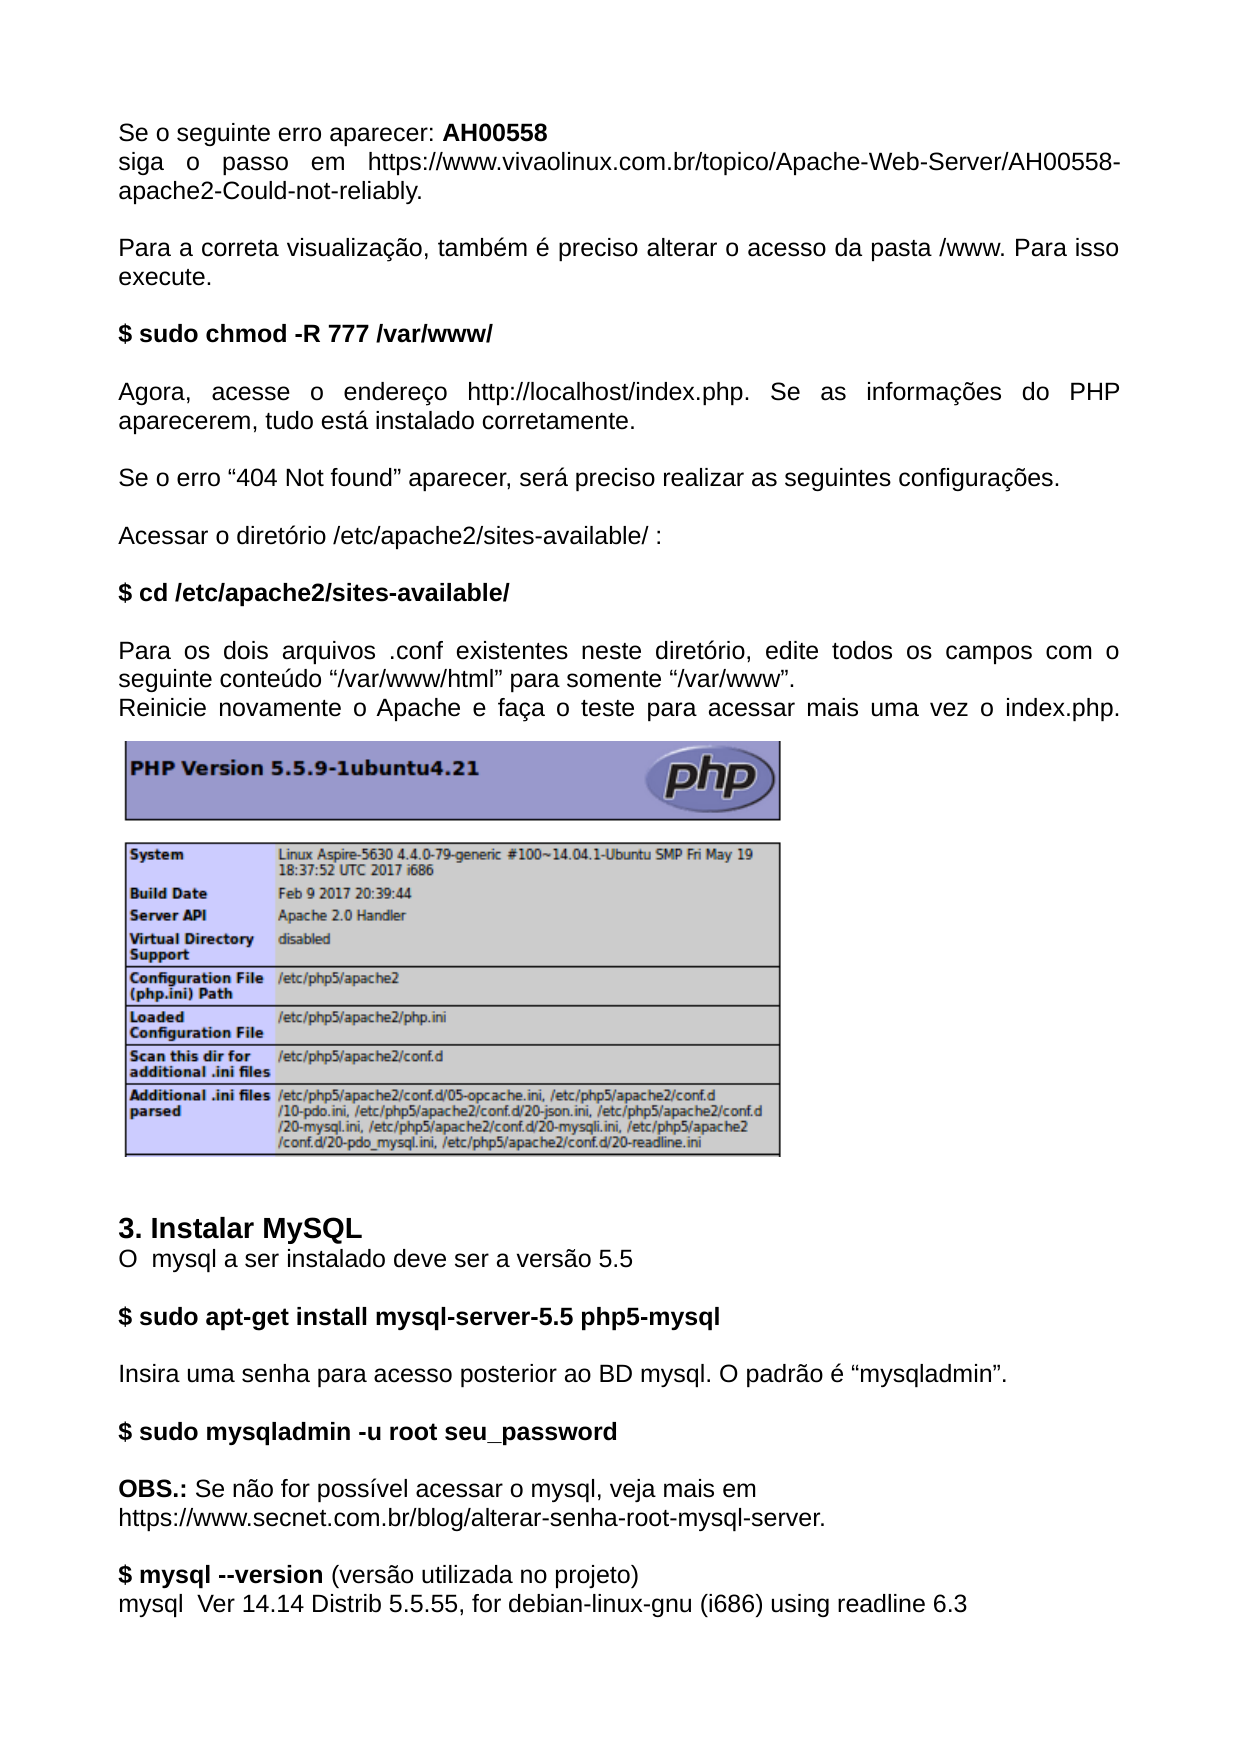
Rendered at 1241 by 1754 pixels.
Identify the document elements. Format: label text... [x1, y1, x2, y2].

text O mysql a ser instalado deve ser a versão 5.5 [118, 1244, 1122, 1273]
text $ mysql --version (versão utilizada no projeto) [118, 1560, 1122, 1589]
text Para a correta visualização, também é preciso alterar o acesso da pasta /www. Para isso execute. [118, 233, 1122, 291]
text siga o passo em https://www.vivaolinux.com.br/topico/Apache-Web-Server/AH00558-apache2-Could-not-reliably. [118, 147, 1122, 204]
text OBS.: Se não for possível acessar o mysql, veja mais em [118, 1474, 1122, 1503]
text mysql Ver 14.14 Distrib 5.5.55, for debian-linux-gnu (i686) using readline 6.3 [118, 1589, 1122, 1618]
text $ cd /etc/apache2/sites-available/ [118, 578, 1122, 607]
text Acessar o diretório /etc/apache2/sites-available/ : [118, 521, 1122, 549]
text Insira uma senha para acesso posterior ao BD mysql. O padrão é “mysqladmin”. [118, 1330, 1122, 1388]
text Reinicie novamente o Apache e faça o teste para acessar mais uma vez o index.php. [118, 693, 1122, 751]
text $ sudo apt-get install mysql-server-5.5 php5-mysql [118, 1302, 1122, 1330]
text https://www.secnet.com.br/blog/alterar-senha-root-mysql-server. [118, 1503, 1122, 1532]
picture [119, 741, 784, 1157]
text Para os dois arquivos .conf existentes neste diretório, edite todos os campos com o seguinte conteúdo “/var/www/html” para somente “/var/www”. [118, 636, 1122, 693]
text Se o erro “404 Not found” aparecer, será preciso realizar as seguintes configurações. [118, 463, 1122, 492]
text 3. Instalar MySQL [118, 1153, 1122, 1244]
text $ sudo chmod -R 777 /var/www/ [118, 319, 1122, 348]
text Agora, acesse o endereço http://localhost/index.php. Se as informações do PHP aparecerem, tudo está instalado corretamente. [118, 377, 1122, 434]
text Se o seguinte erro aparecer: AH00558 [118, 118, 1122, 147]
text $ sudo mysqladmin -u root seu_password [118, 1417, 1122, 1445]
